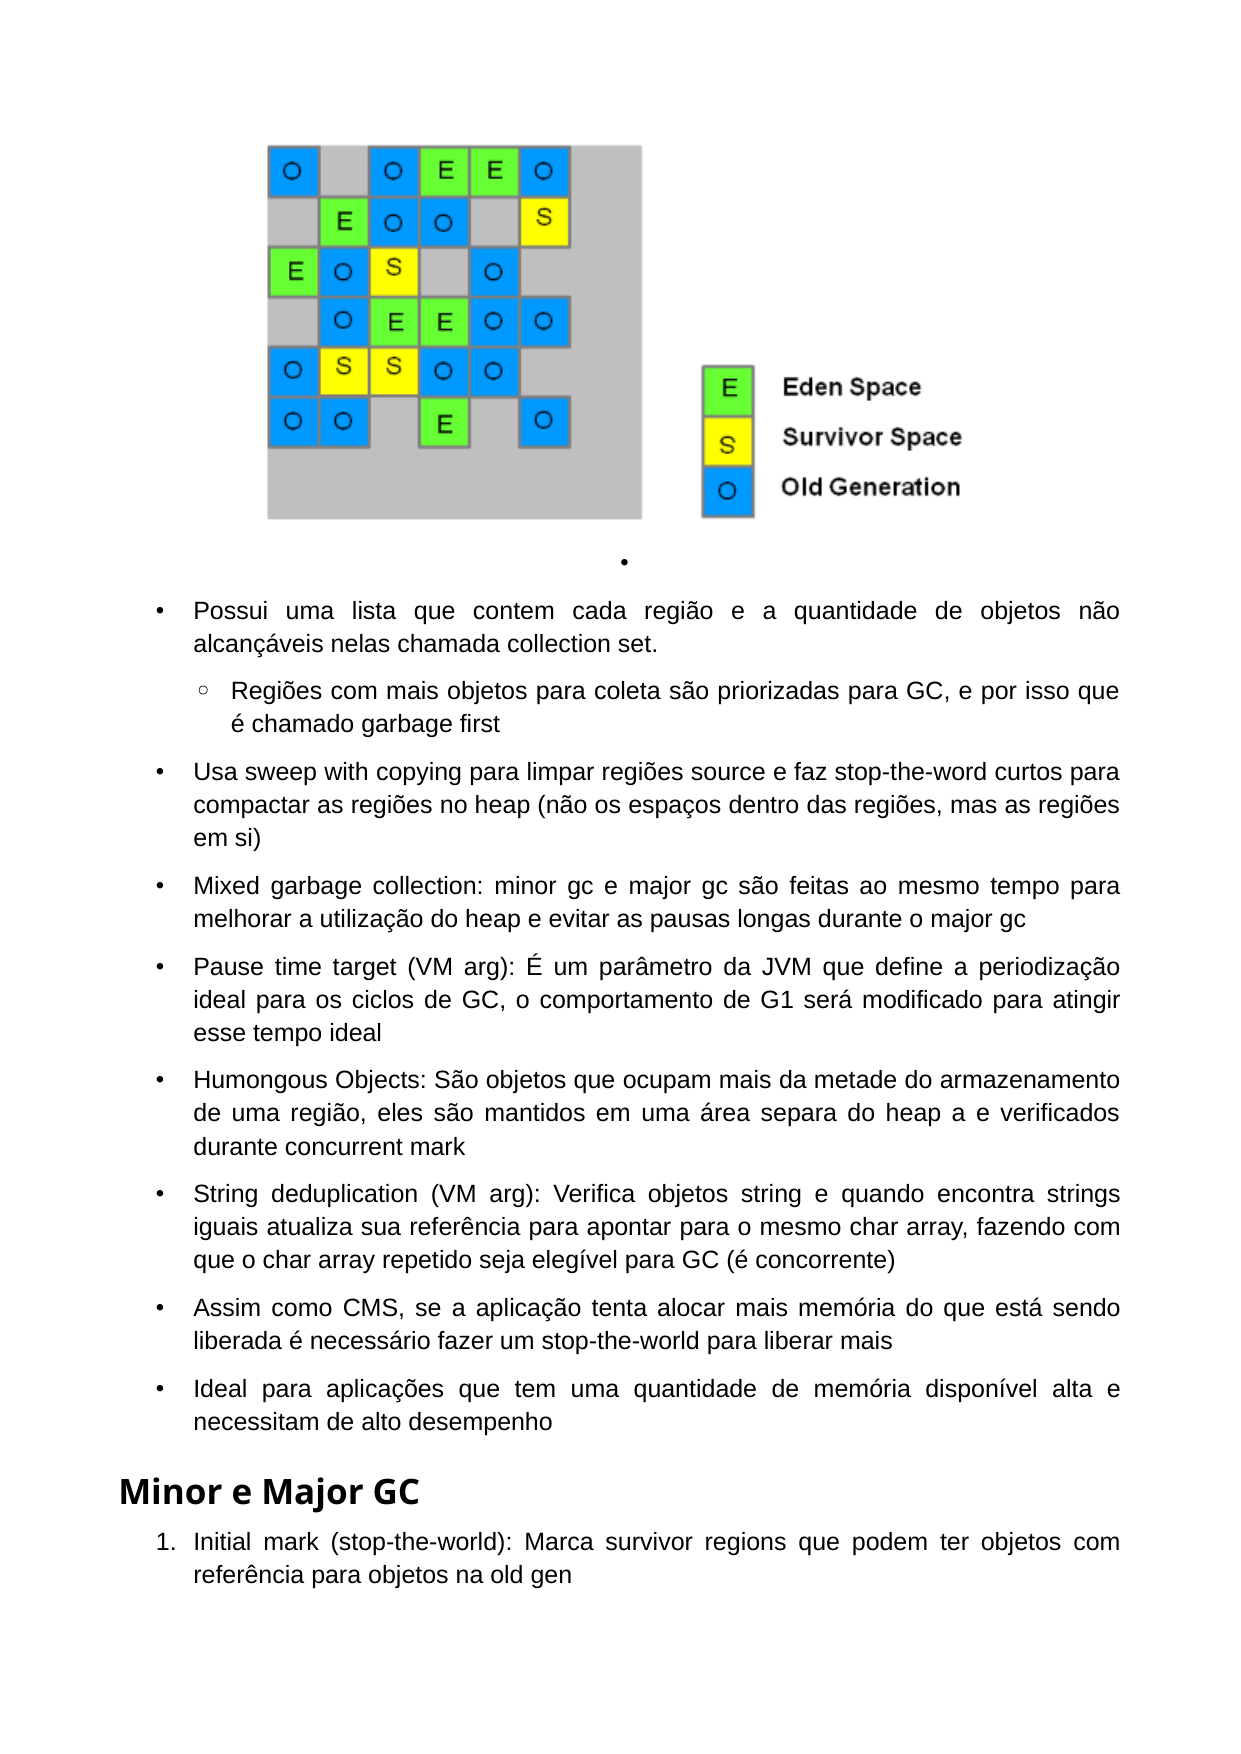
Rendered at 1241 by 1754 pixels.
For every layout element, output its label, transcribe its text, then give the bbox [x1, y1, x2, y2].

list Humongous Objects: São objetos que ocupam mais da metade do armazenamento de uma região, eles são mantidos em uma área separa do heap a e verificados durante concurrent mark [156, 1065, 1122, 1160]
subtitle Minor e Major GC [118, 1467, 1122, 1514]
list Assim como CMS, se a aplicação tenta alocar mais memória do que está sendo liberada é necessário fazer um stop-the-world para liberar mais [156, 1293, 1122, 1355]
list Ideal para aplicações que tem uma quantidade de memória disponível alta e necessitam de alto desempenho [156, 1373, 1122, 1435]
list Mixed garbage collection: minor gc e major gc são feitas ao mesmo tempo para melhorar a utilização do heap e evitar as pausas longas durante o major gc [156, 871, 1122, 933]
picture [249, 118, 991, 529]
list Usa sweep with copying para limpar regiões source e faz stop-the-word curtos para compactar as regiões no heap (não os espaços dentro das regiões, mas as regiões em si) [156, 757, 1122, 852]
list Regiões com mais objetos para coleta são priorizadas para GC, e por isso que é chamado garbage first [193, 676, 1122, 738]
list Possui uma lista que contem cada região e a quantidade de objetos não alcançáveis nelas chamada collection set. [156, 596, 1122, 657]
list Pause time target (VM arg): É um parâmetro da JVM que define a periodização ideal para os ciclos de GC, o comportamento de G1 será modificado para atingir esse tempo ideal [156, 952, 1122, 1046]
list String deduplication (VM arg): Verifica objetos string e quando encontra strings iguais atualiza sua referência para apontar para o mesmo char array, fazendo com que o char array repetido seja elegível para GC (é concorrente) [156, 1179, 1122, 1274]
list Initial mark (stop-the-world): Marca survivor regions que podem ter objetos com referência para objetos na old gen [156, 1527, 1122, 1589]
